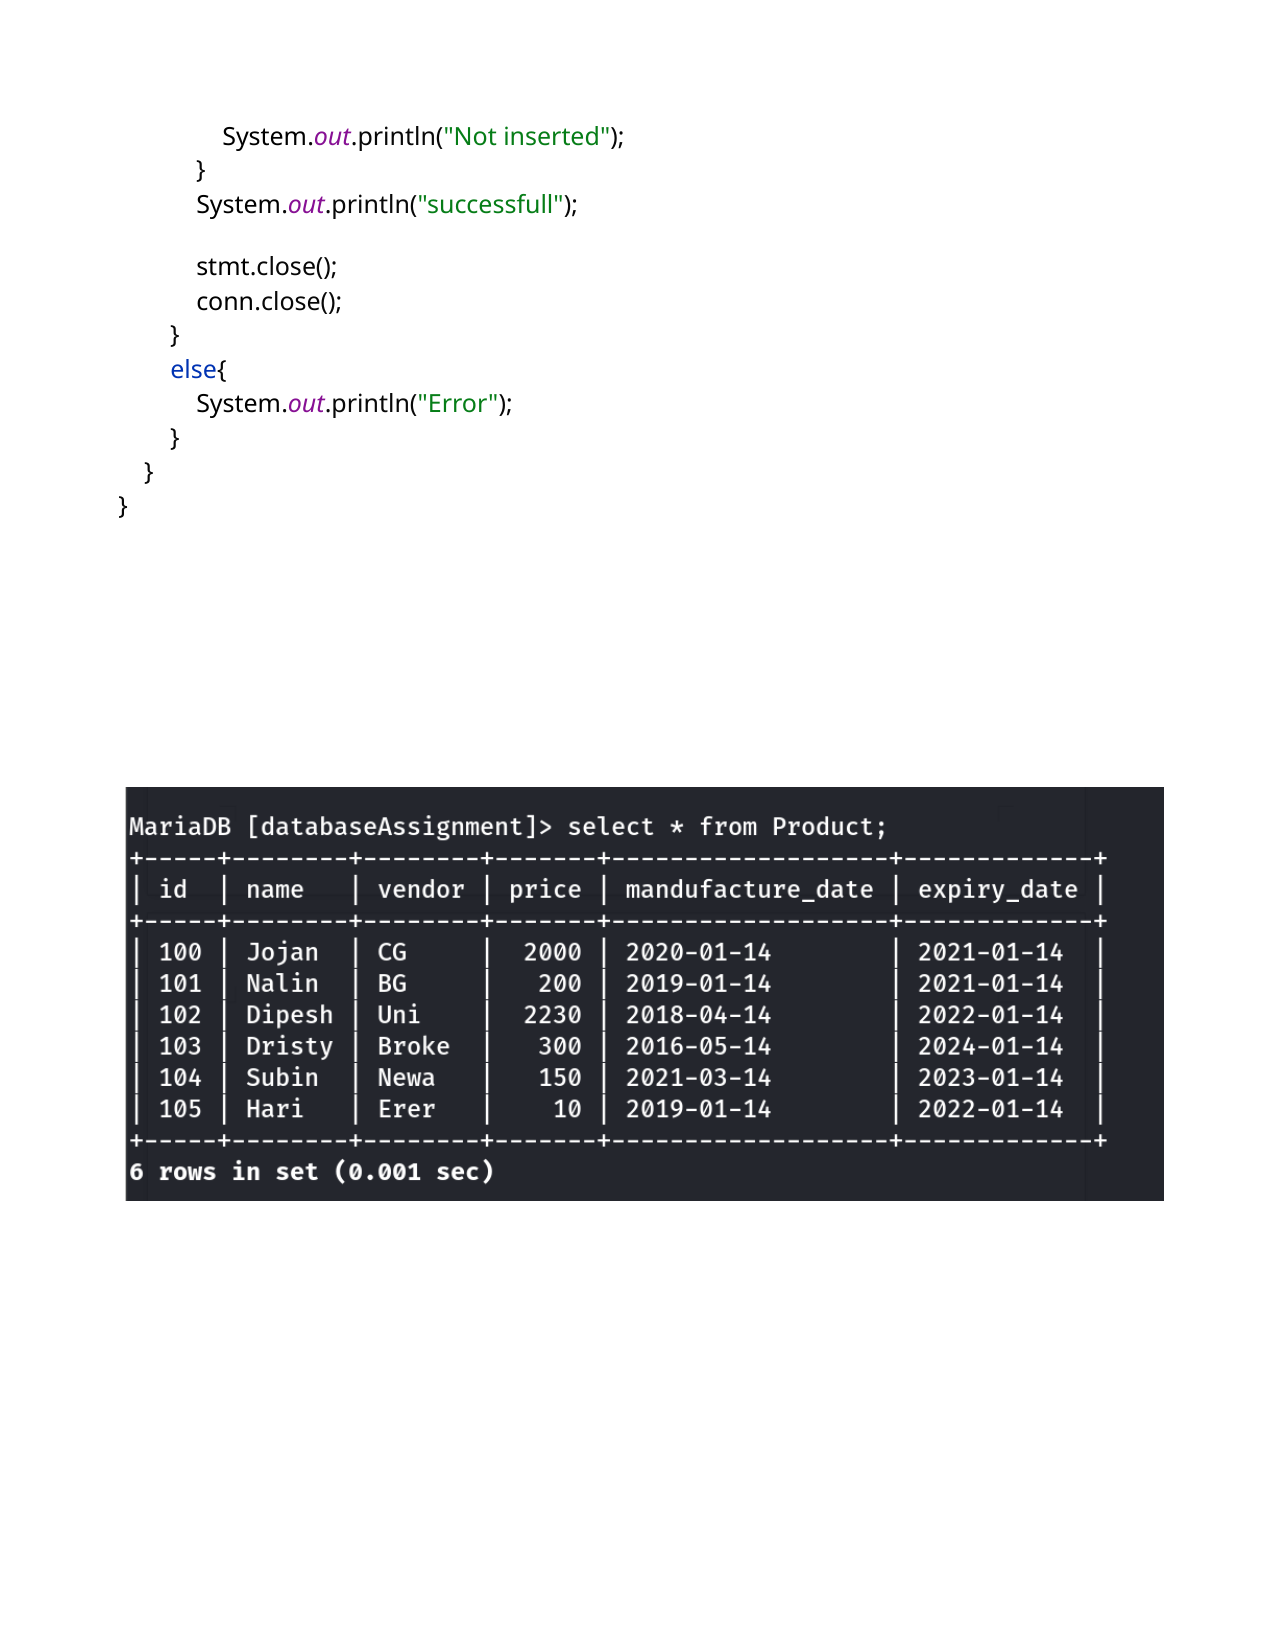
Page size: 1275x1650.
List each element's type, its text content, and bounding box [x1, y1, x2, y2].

picture [125, 787, 1164, 1201]
text System.out.println("Not inserted"); } System.out.println("successfull"); stmt.close(); conn.close(); } else{ System.out.println("Error"); } } } [118, 118, 1157, 550]
